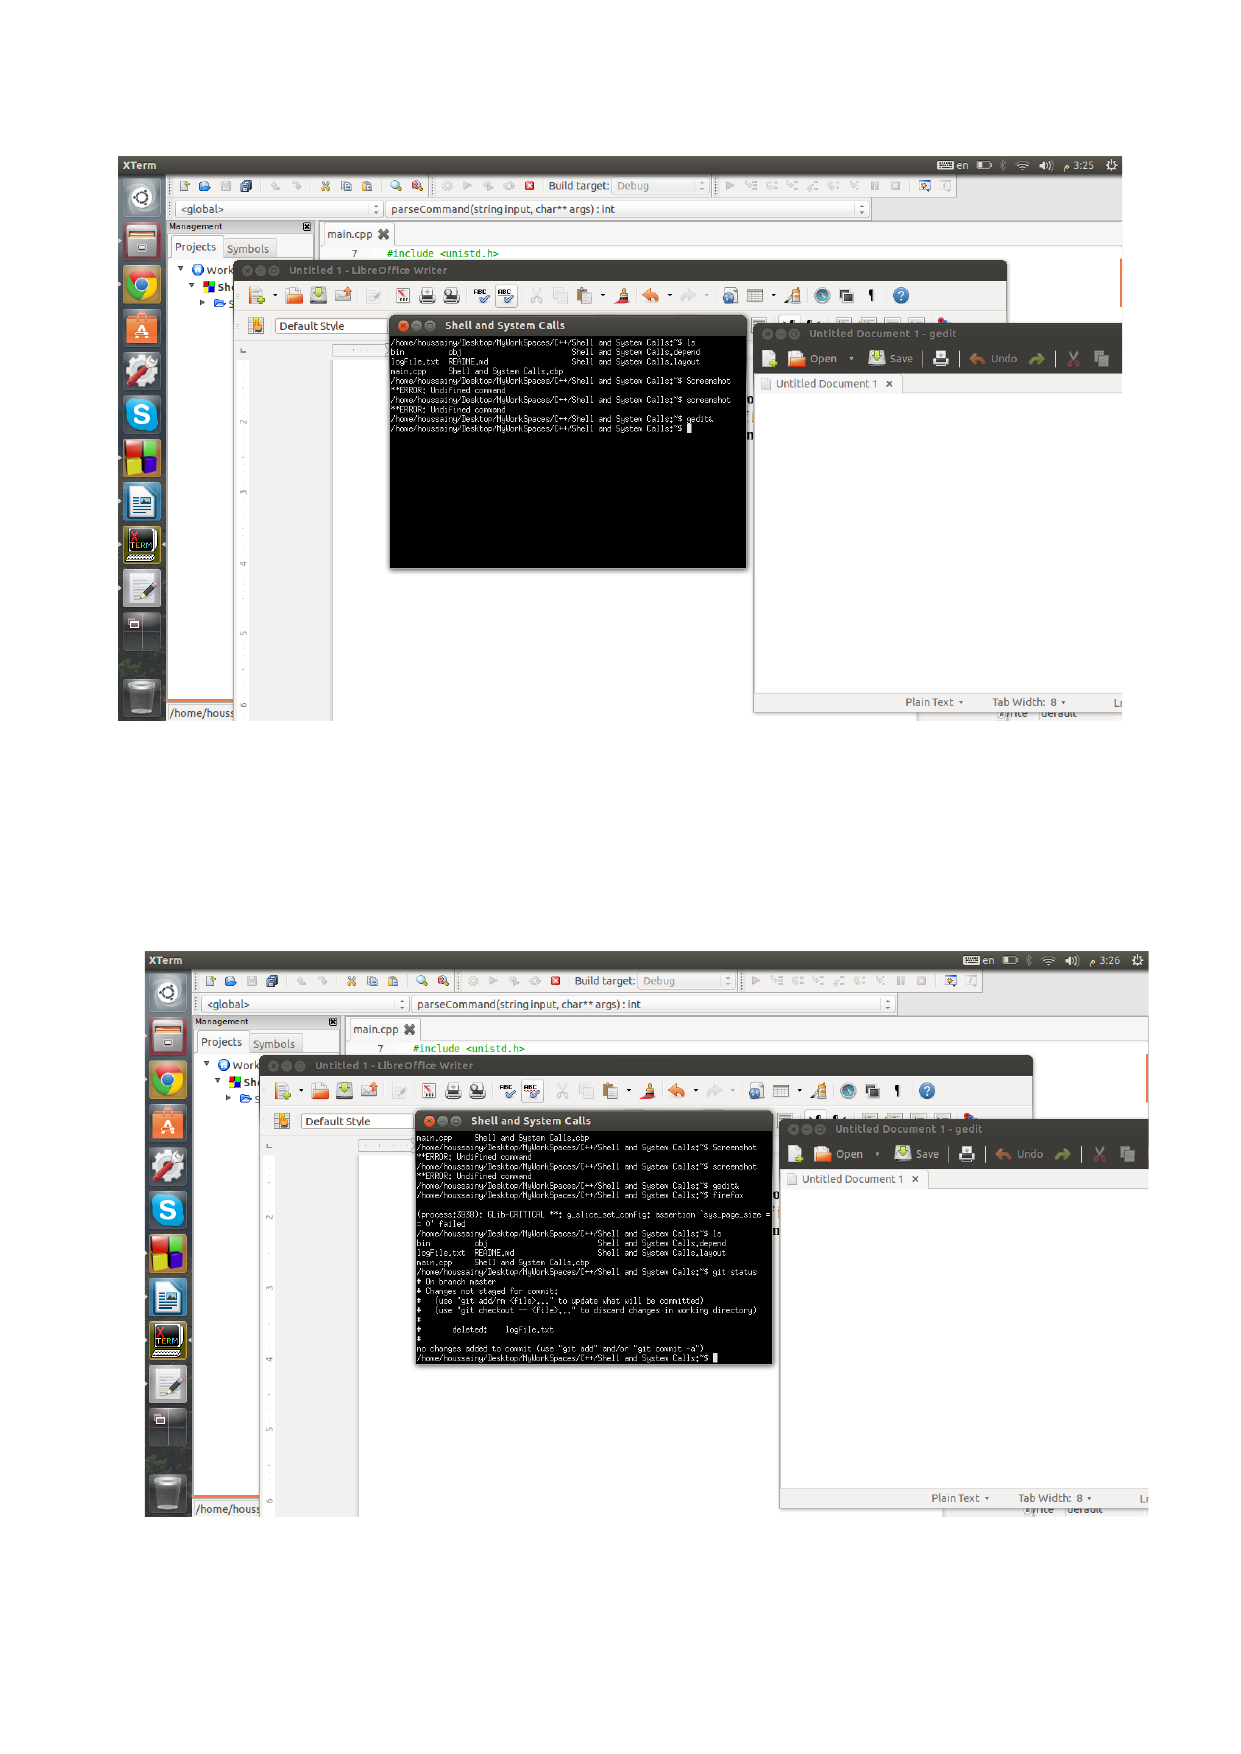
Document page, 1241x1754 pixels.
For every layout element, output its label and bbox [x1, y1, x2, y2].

picture [118, 156, 1123, 721]
picture [144, 951, 1149, 1517]
